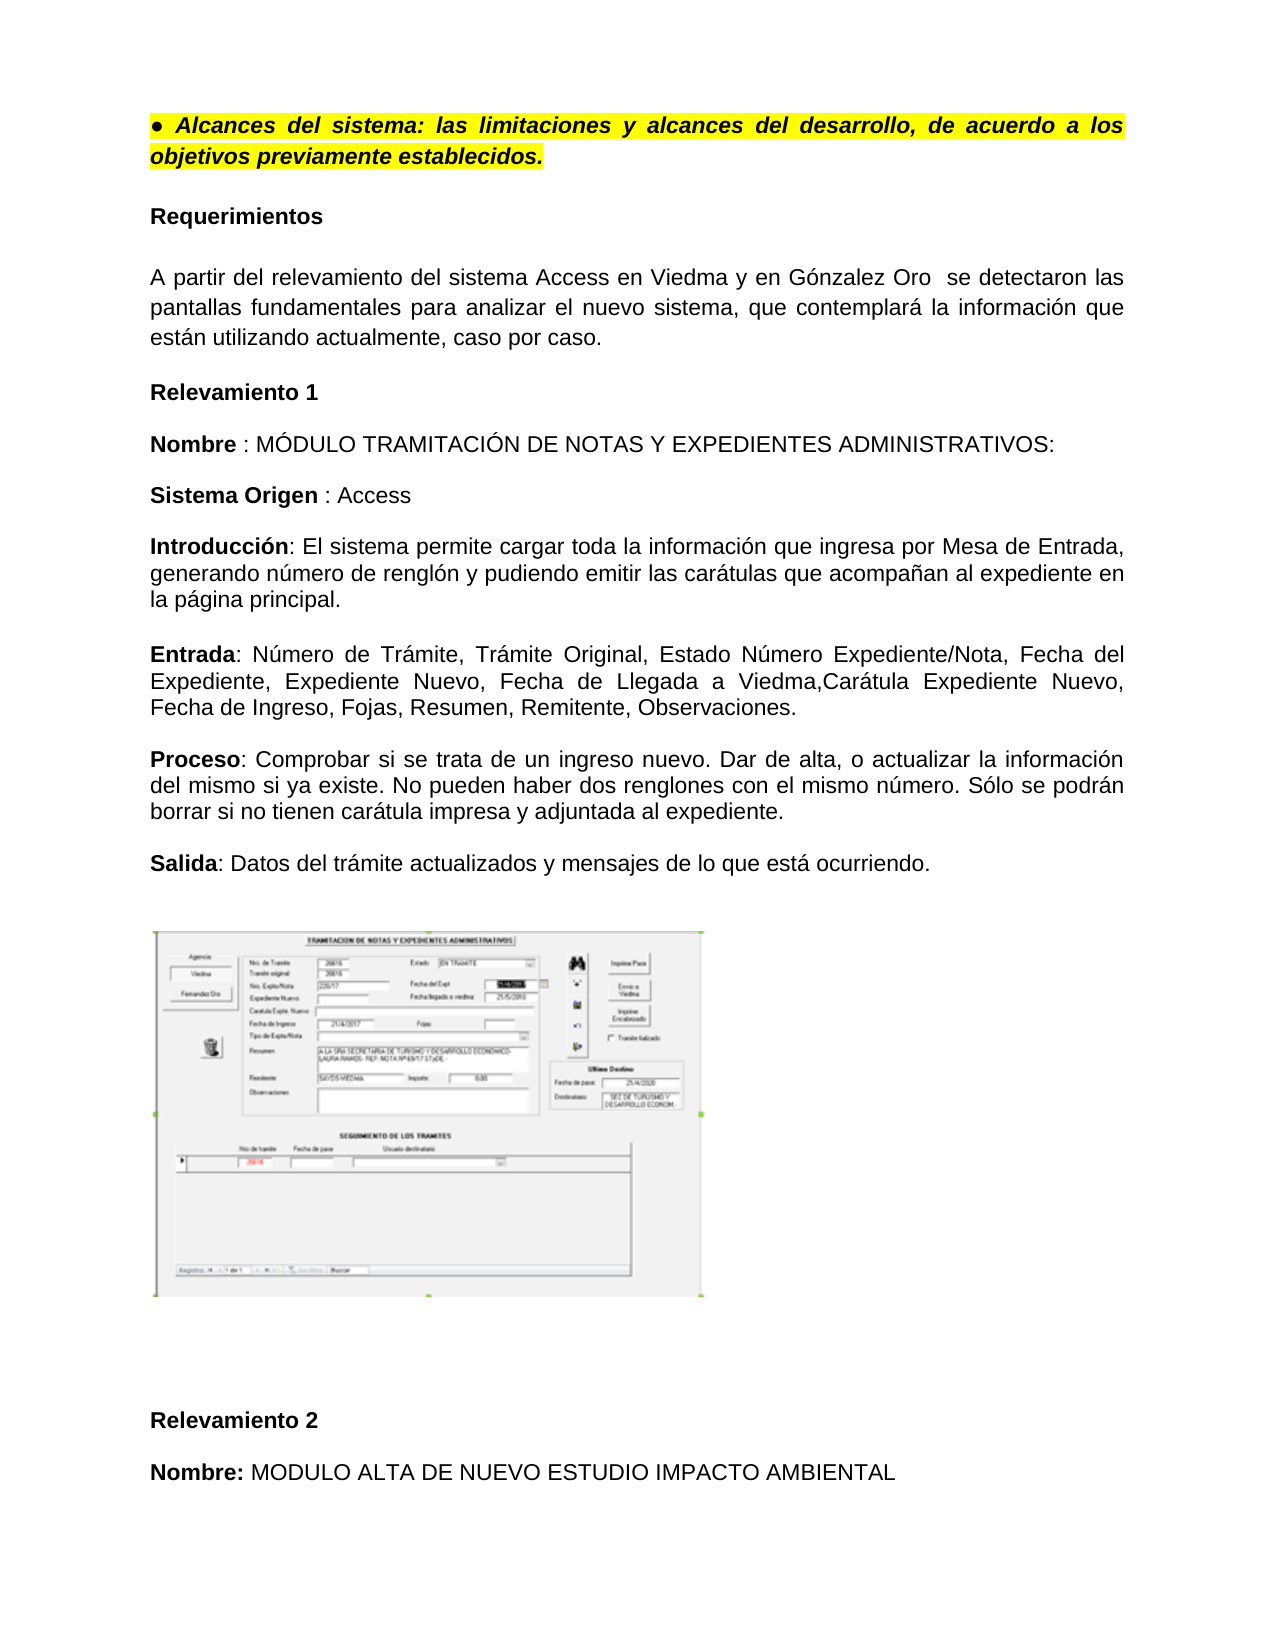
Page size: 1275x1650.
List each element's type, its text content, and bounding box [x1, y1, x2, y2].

text Entrada: Número de Trámite, Trámite Original, Estado Número Expediente/Nota, Fecha del Expediente, Expediente Nuevo, Fecha de Llegada a Viedma,Carátula Expediente Nuevo, Fecha de Ingreso, Fojas, Resumen, Remitente, Observaciones. [150, 641, 1125, 721]
text ● Alcances del sistema: las limitaciones y alcances del desarrollo, de acuerdo a los objetivos previamente establecidos. [150, 112, 1125, 169]
text A partir del relevamiento del sistema Access en Viedma y en Gónzalez Oro se detectaron las pantallas fundamentales para analizar el nuevo sistema, que contemplará la información que están utilizando actualmente, caso por caso. [150, 263, 1125, 350]
text Nombre: MODULO ALTA DE NUEVO ESTUDIO IMPACTO AMBIENTAL [150, 1458, 1125, 1485]
text Proceso: Comprobar si se trata de un ingreso nuevo. Dar de alta, o actualizar la información del mismo si ya existe. No pueden haber dos renglones con el mismo número. Sólo se podrán borrar si no tienen carátula impresa y adjuntada al expediente. [150, 746, 1125, 824]
text Introducción: El sistema permite cargar toda la información que ingresa por Mesa de Entrada, generando número de renglón y pudiendo emitir las carátulas que acompañan al expediente en la página principal. [150, 533, 1125, 612]
text Sistema Origen : Access [150, 482, 1125, 508]
text Relevamiento 2 [150, 1407, 1125, 1433]
text Salida: Datos del trámite actualizados y mensajes de lo que está ocurriendo. [150, 849, 1125, 876]
text Nombre : MÓDULO TRAMITACIÓN DE NOTAS Y EXPEDIENTES ADMINISTRATIVOS: [150, 431, 1125, 457]
picture [150, 931, 708, 1297]
text Relevamiento 1 [150, 379, 1125, 406]
text Requerimientos [150, 203, 1125, 229]
